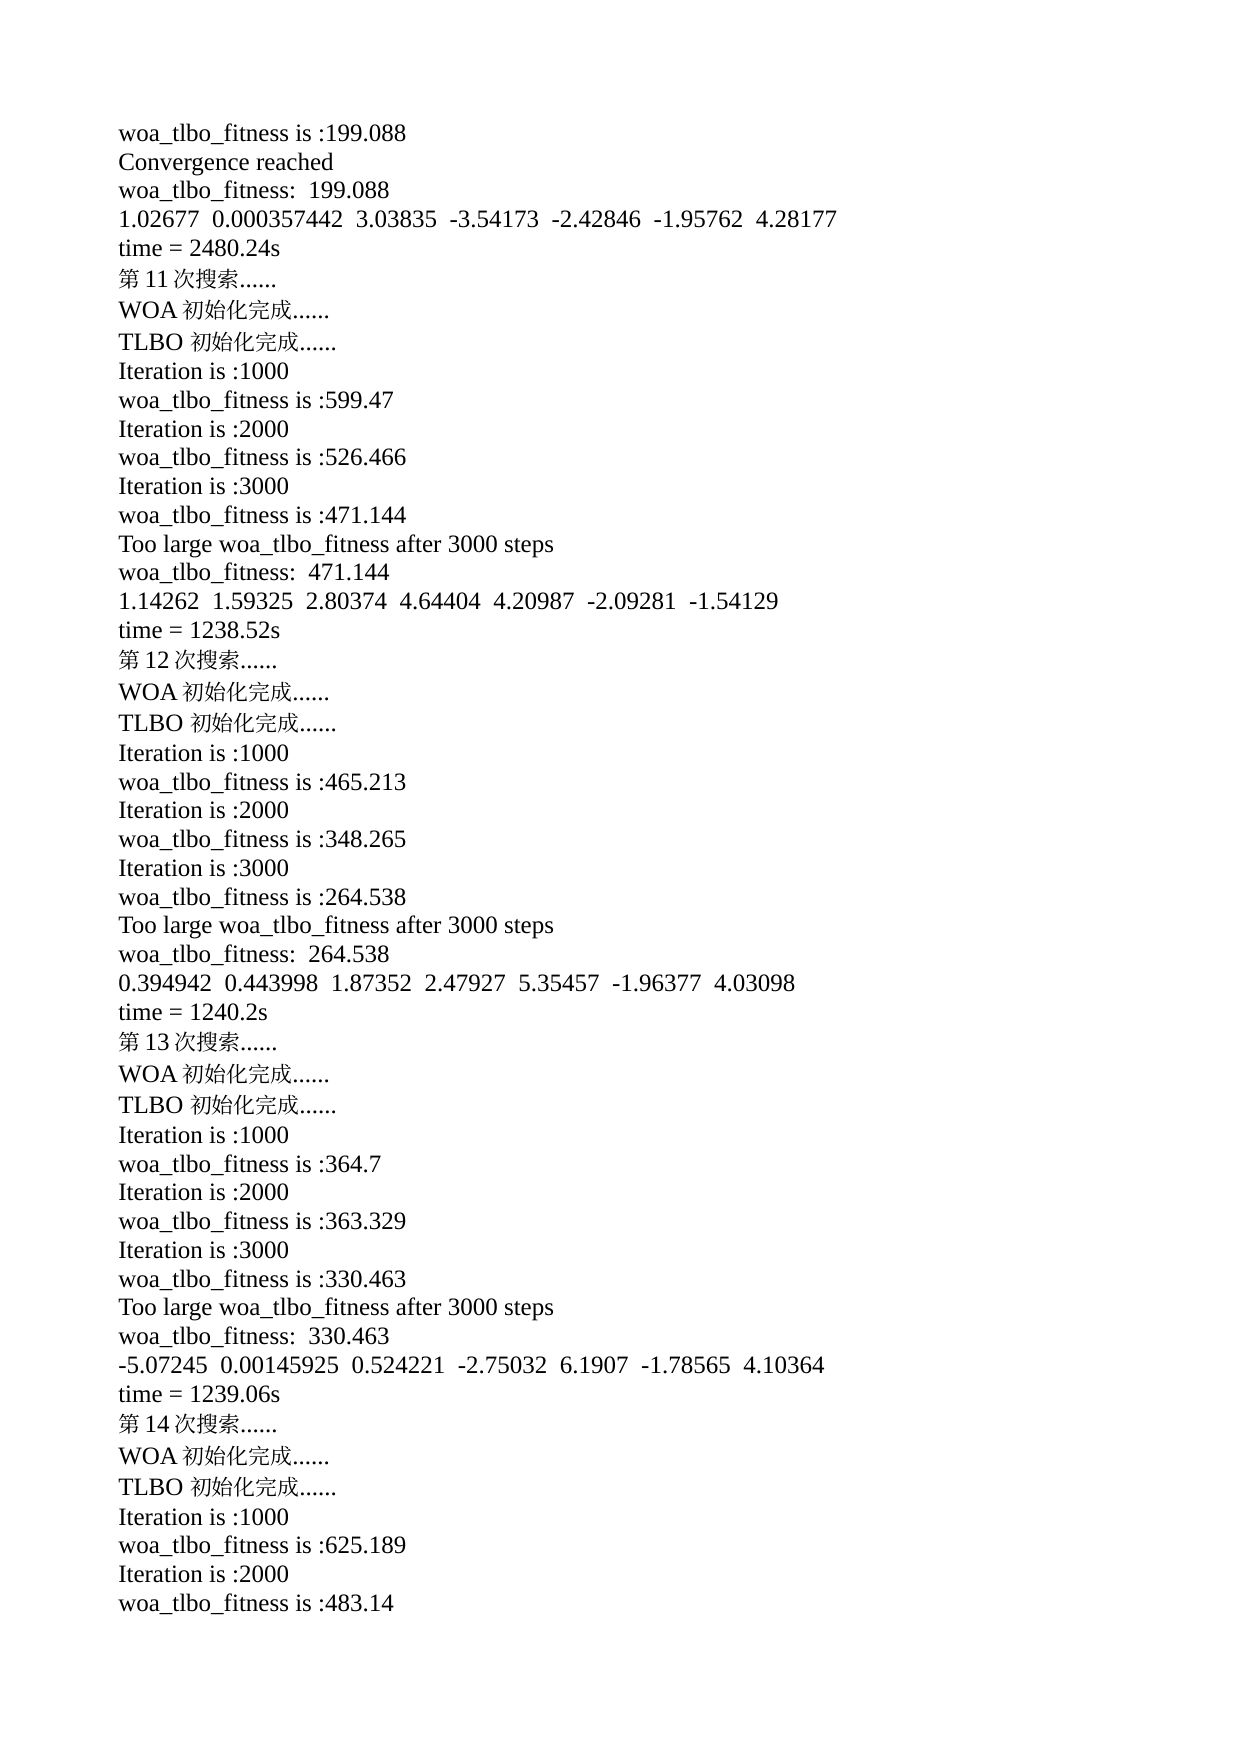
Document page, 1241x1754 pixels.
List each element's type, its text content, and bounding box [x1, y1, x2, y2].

text TLBO 初始化完成...... [118, 1088, 1122, 1120]
text TLBO 初始化完成...... [118, 325, 1122, 356]
text woa_tlbo_fitness: 471.144 [118, 557, 1122, 586]
text Iteration is :2000 [118, 796, 1122, 824]
text Iteration is :1000 [118, 1120, 1122, 1149]
text woa_tlbo_fitness is :330.463 [118, 1264, 1122, 1292]
text woa_tlbo_fitness is :465.213 [118, 767, 1122, 796]
text woa_tlbo_fitness is :264.538 [118, 882, 1122, 911]
text TLBO 初始化完成...... [118, 707, 1122, 738]
text Iteration is :2000 [118, 414, 1122, 442]
text Iteration is :1000 [118, 356, 1122, 385]
text Iteration is :3000 [118, 471, 1122, 500]
text WOA 初始化完成...... [118, 675, 1122, 707]
text woa_tlbo_fitness is :526.466 [118, 442, 1122, 471]
text WOA 初始化完成...... [118, 1439, 1122, 1470]
text woa_tlbo_fitness is :625.189 [118, 1531, 1122, 1559]
text woa_tlbo_fitness is :363.329 [118, 1206, 1122, 1235]
text 0.394942 0.443998 1.87352 2.47927 5.35457 -1.96377 4.03098 [118, 968, 1122, 997]
text 第13次搜索...... [118, 1026, 1122, 1057]
text 第14次搜索...... [118, 1407, 1122, 1439]
text woa_tlbo_fitness is :483.14 [118, 1588, 1122, 1617]
text Iteration is :3000 [118, 1235, 1122, 1264]
text WOA 初始化完成...... [118, 293, 1122, 325]
text Too large woa_tlbo_fitness after 3000 steps [118, 1292, 1122, 1321]
text woa_tlbo_fitness: 330.463 [118, 1321, 1122, 1350]
text woa_tlbo_fitness: 199.088 [118, 176, 1122, 204]
text woa_tlbo_fitness: 264.538 [118, 939, 1122, 968]
text Iteration is :2000 [118, 1177, 1122, 1206]
text Convergence reached [118, 147, 1122, 176]
text 第12次搜索...... [118, 644, 1122, 675]
text 1.14262 1.59325 2.80374 4.64404 4.20987 -2.09281 -1.54129 [118, 586, 1122, 615]
text -5.07245 0.00145925 0.524221 -2.75032 6.1907 -1.78565 4.10364 [118, 1350, 1122, 1379]
text 第11次搜索...... [118, 262, 1122, 293]
text Iteration is :1000 [118, 738, 1122, 767]
text time = 1238.52s [118, 615, 1122, 644]
text Iteration is :2000 [118, 1559, 1122, 1588]
text woa_tlbo_fitness is :599.47 [118, 385, 1122, 414]
text time = 1239.06s [118, 1379, 1122, 1407]
text woa_tlbo_fitness is :199.088 [118, 118, 1122, 147]
text woa_tlbo_fitness is :348.265 [118, 824, 1122, 853]
text time = 2480.24s [118, 233, 1122, 262]
text 1.02677 0.000357442 3.03835 -3.54173 -2.42846 -1.95762 4.28177 [118, 204, 1122, 233]
text WOA 初始化完成...... [118, 1057, 1122, 1088]
text TLBO 初始化完成...... [118, 1470, 1122, 1502]
text Too large woa_tlbo_fitness after 3000 steps [118, 911, 1122, 939]
text woa_tlbo_fitness is :364.7 [118, 1149, 1122, 1177]
text Too large woa_tlbo_fitness after 3000 steps [118, 529, 1122, 557]
text time = 1240.2s [118, 997, 1122, 1026]
text woa_tlbo_fitness is :471.144 [118, 500, 1122, 529]
text Iteration is :3000 [118, 853, 1122, 882]
text Iteration is :1000 [118, 1502, 1122, 1531]
